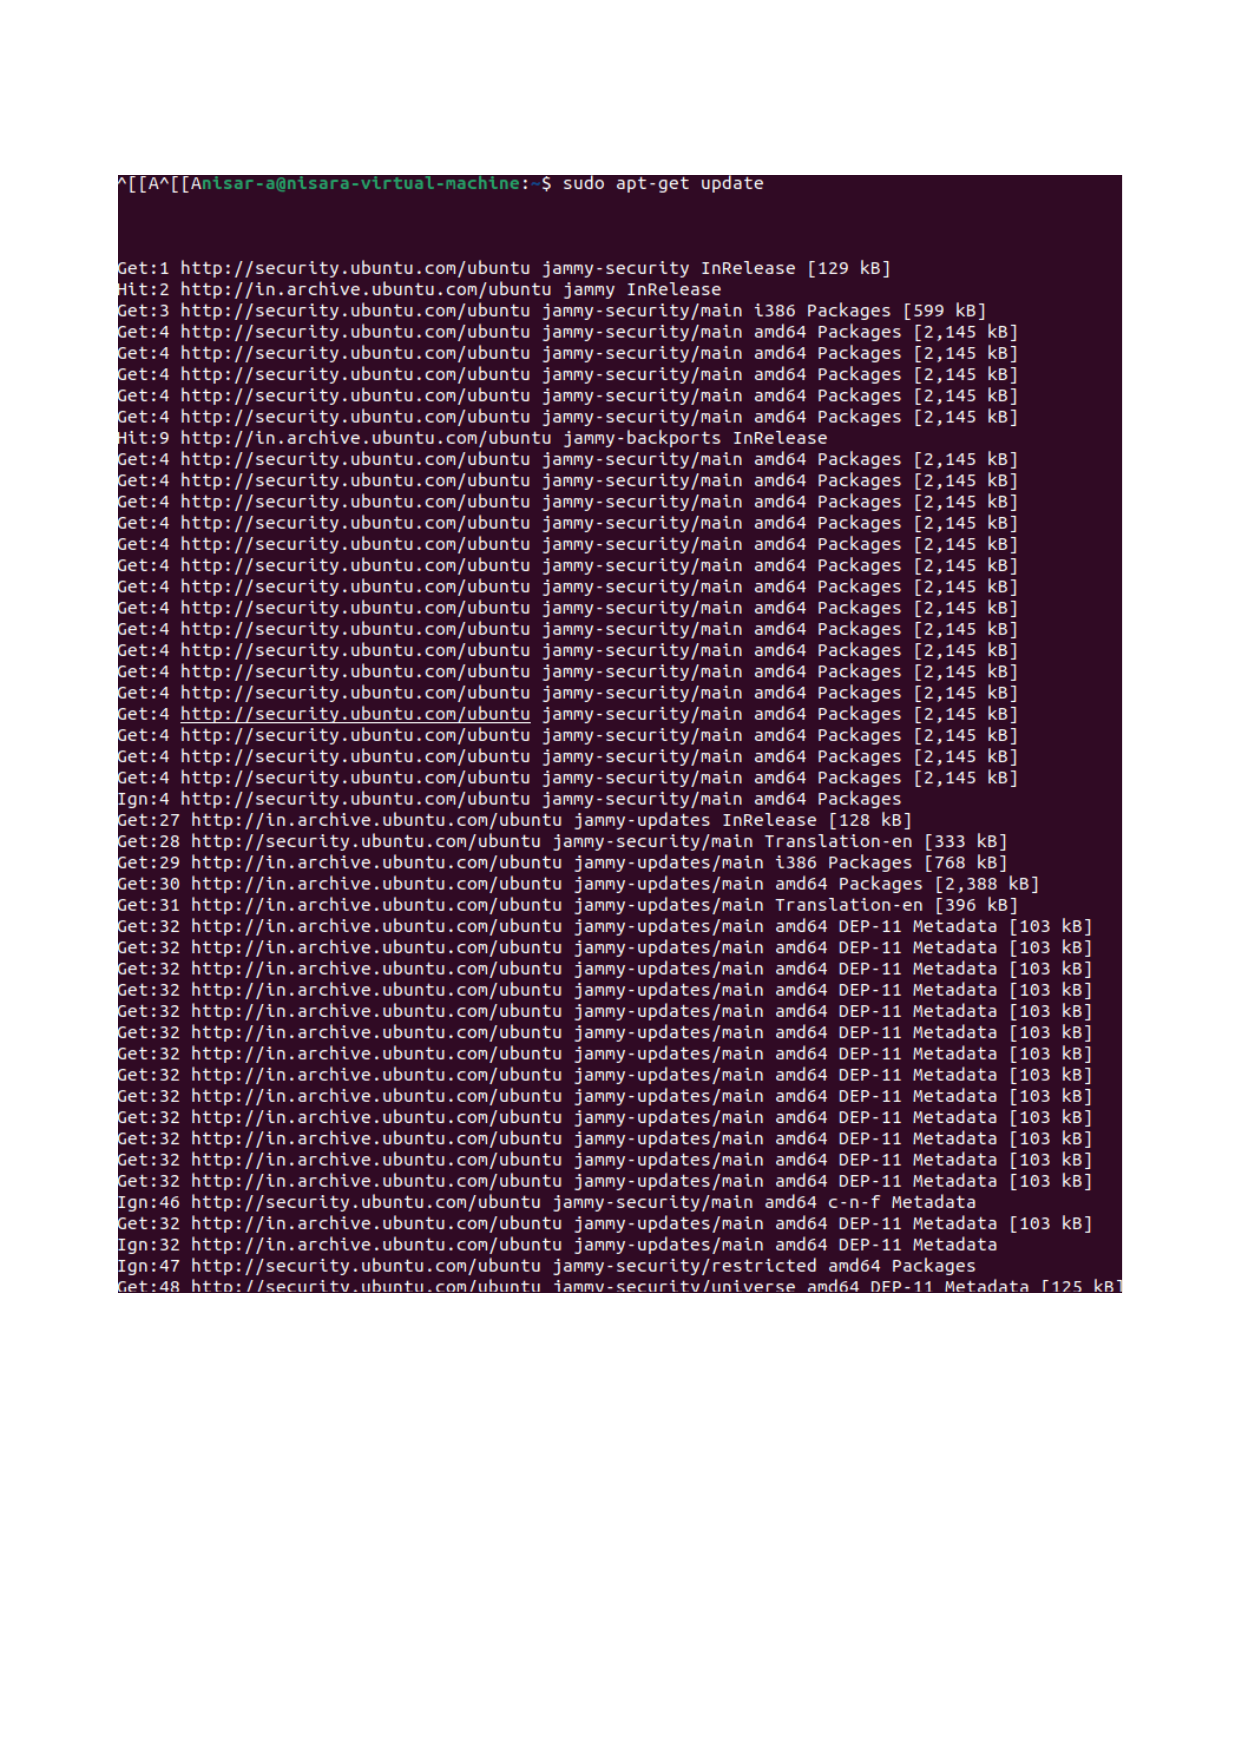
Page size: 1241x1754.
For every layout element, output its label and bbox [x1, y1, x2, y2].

picture [118, 175, 1123, 1293]
